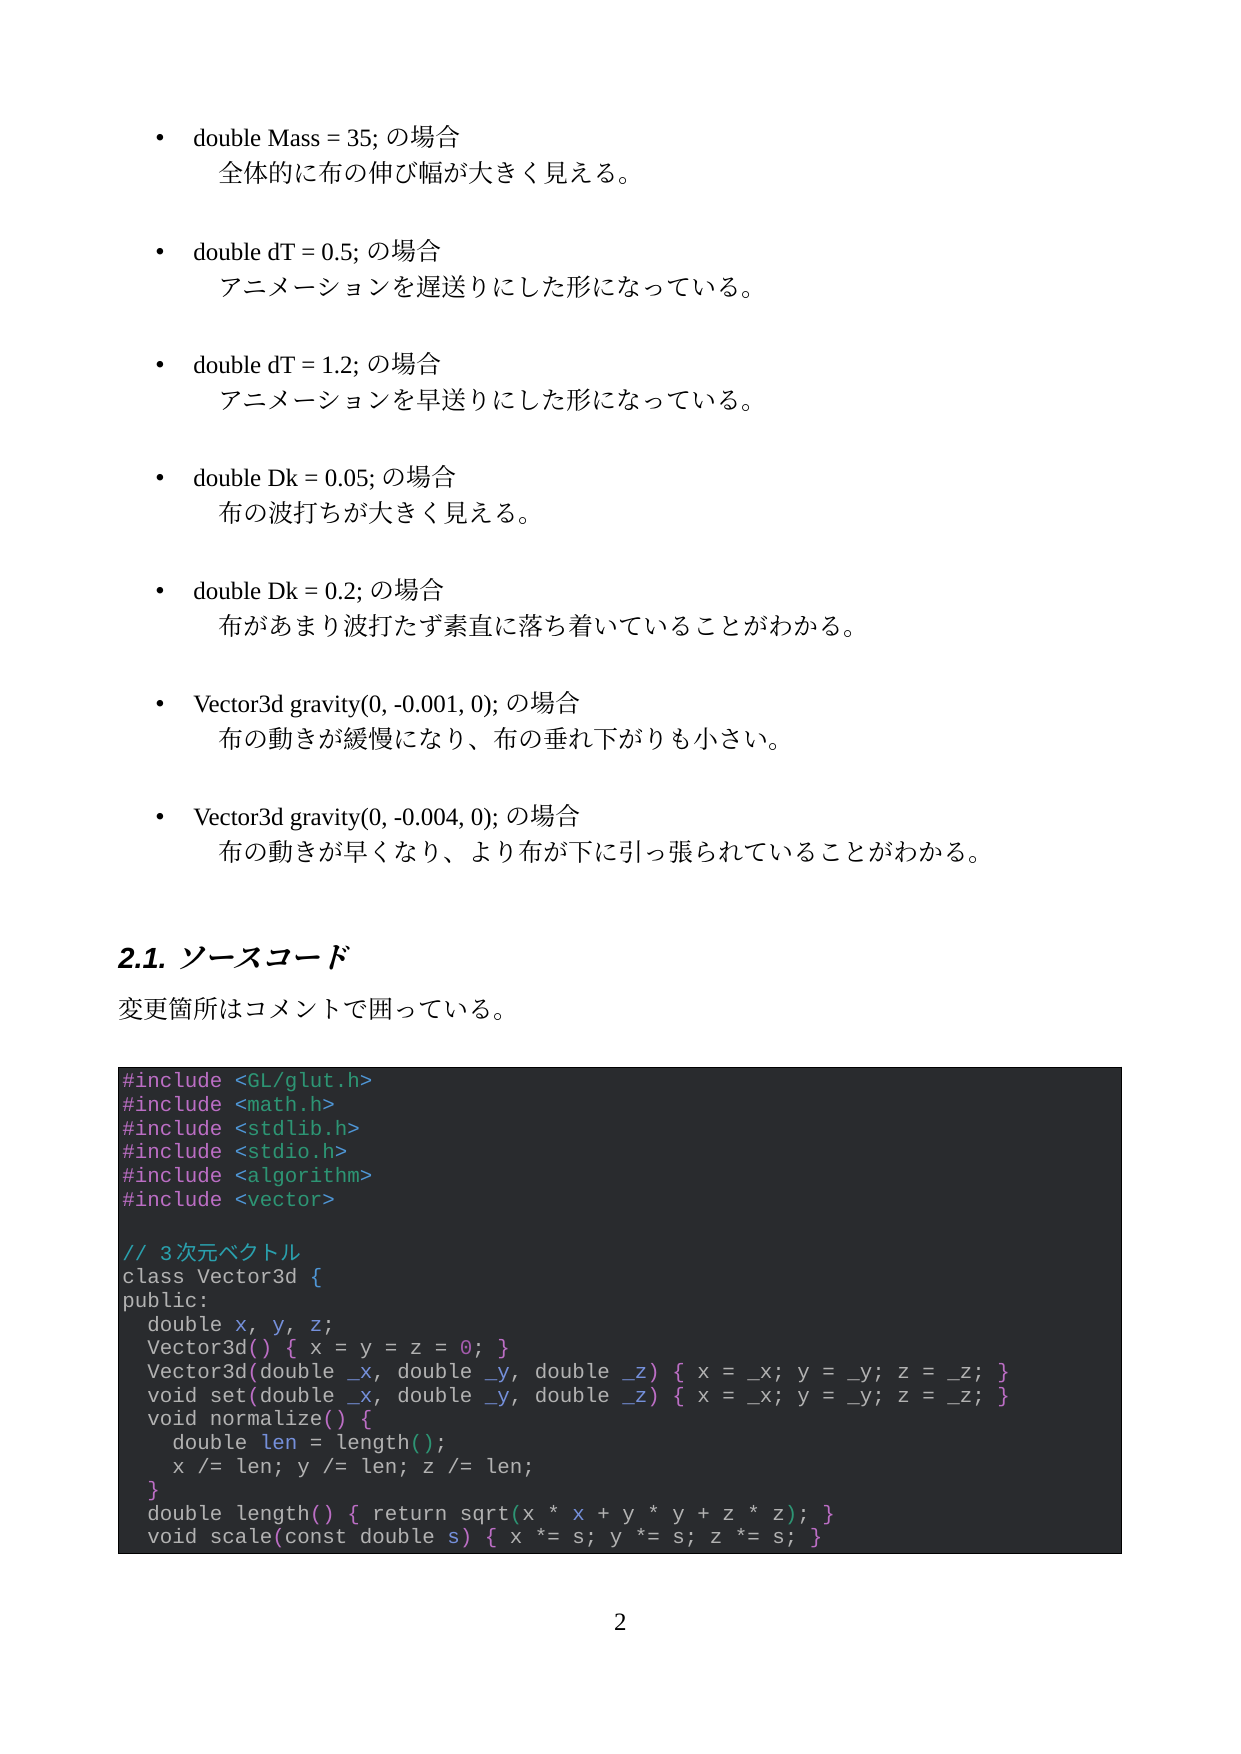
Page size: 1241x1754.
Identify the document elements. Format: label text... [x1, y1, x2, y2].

text double len = length(); [119, 1428, 1121, 1452]
text x /= len; y /= len; z /= len; [119, 1452, 1121, 1475]
list double dT = 0.5; の場合 アニメーションを遅送りにした形になっている。 [156, 231, 1122, 332]
text #include <GL/glut.h> [119, 1068, 1121, 1090]
text void set(double _x, double _y, double _z) { x = _x; y = _y; z = _z; } [119, 1381, 1121, 1404]
text Vector3d() { x = y = z = 0; } [119, 1333, 1121, 1357]
text void scale(const double s) { x *= s; y *= s; z *= s; } [119, 1523, 1121, 1553]
subtitle ソースコード [118, 935, 1122, 977]
text #include <algorithm> [119, 1161, 1121, 1185]
text double x, y, z; [119, 1310, 1121, 1333]
text class Vector3d { [119, 1262, 1121, 1286]
text #include <stdlib.h> [119, 1114, 1121, 1137]
text void normalize() { [119, 1404, 1121, 1428]
text double length() { return sqrt(x * x + y * y + z * z); } [119, 1499, 1121, 1523]
text } [119, 1475, 1121, 1499]
list double Mass = 35; の場合 全体的に布の伸び幅が大きく見える。 [156, 118, 1122, 219]
text public: [119, 1286, 1121, 1310]
list Vector3d gravity(0, -0.004, 0); の場合 布の動きが早くなり、より布が下に引っ張られていることがわかる。 [156, 797, 1122, 897]
list double Dk = 0.05; の場合 布の波打ちが大きく見える。 [156, 457, 1122, 558]
text Vector3d(double _x, double _y, double _z) { x = _x; y = _y; z = _z; } [119, 1357, 1121, 1381]
list Vector3d gravity(0, -0.001, 0); の場合 布の動きが緩慢になり、布の垂れ下がりも小さい。 [156, 684, 1122, 784]
text 変更箇所はコメントで囲っている。 [118, 989, 1122, 1054]
list double Dk = 0.2; の場合 布があまり波打たず素直に落ち着いていることがわかる。 [156, 571, 1122, 671]
text #include <stdio.h> [119, 1137, 1121, 1161]
text #include <vector> [119, 1185, 1121, 1208]
text #include <math.h> [119, 1090, 1121, 1114]
list double dT = 1.2; の場合 アニメーションを早送りにした形になっている。 [156, 344, 1122, 445]
text // 3次元ベクトル [119, 1232, 1121, 1262]
